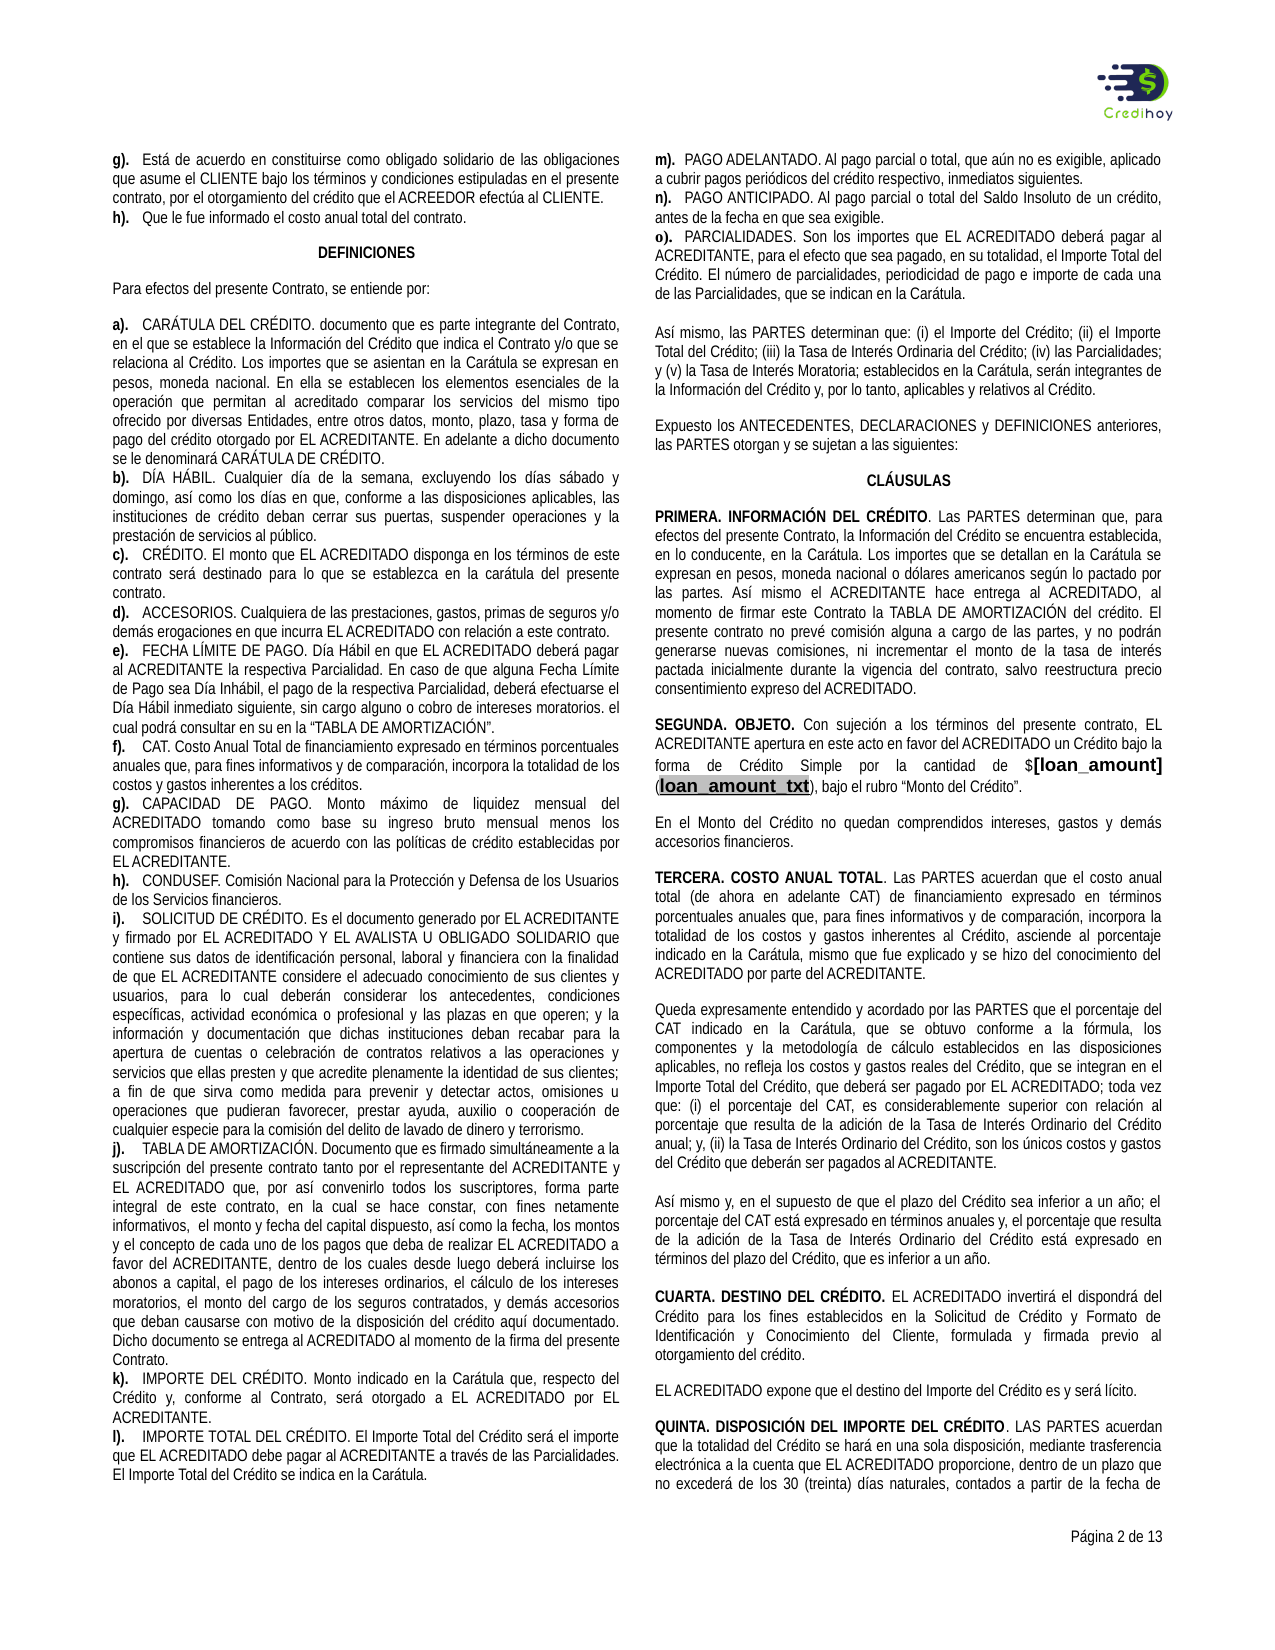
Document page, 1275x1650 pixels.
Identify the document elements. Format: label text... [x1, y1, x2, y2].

list CAPACIDAD DE PAGO. Monto máximo de liquidez mensual del ACREDITADO tomando como base su ingreso bruto mensual menos los compromisos financieros de acuerdo con las políticas de crédito establecidas por EL ACREDITANTE. [112, 794, 620, 871]
list Está de acuerdo en constituirse como obligado solidario de las obligaciones que asume el CLIENTE bajo los términos y condiciones estipuladas en el presente contrato, por el otorgamiento del crédito que el ACREEDOR efectúa al CLIENTE. [112, 150, 620, 207]
text En el Monto del Crédito no quedan comprendidos intereses, gastos y demás accesorios financieros. [655, 813, 1162, 851]
list IMPORTE DEL CRÉDITO. Monto indicado en la Carátula que, respecto del Crédito y, conforme al Contrato, será otorgado a EL ACREDITADO por EL ACREDITANTE. [112, 1369, 620, 1427]
list DÍA HÁBIL. Cualquier día de la semana, excluyendo los días sábado y domingo, así como los días en que, conforme a las disposiciones aplicables, las instituciones de crédito deban cerrar sus puertas, suspender operaciones y la prestación de servicios al público. [112, 468, 620, 545]
text CLÁUSULAS [655, 471, 1162, 490]
list PARCIALIDADES. Son los importes que EL ACREDITADO deberá pagar al ACREDITANTE, para el efecto que sea pagado, en su totalidad, el Importe Total del Crédito. El número de parcialidades, periodicidad de pago e importe de cada una de las Parcialidades, que se indican en la Carátula. [655, 227, 1162, 303]
list SOLICITUD DE CRÉDITO. Es el documento generado por EL ACREDITANTE y firmado por EL ACREDITADO Y EL AVALISTA U OBLIGADO SOLIDARIO que contiene sus datos de identificación personal, laboral y financiera con la finalidad de que EL ACREDITANTE considere el adecuado conocimiento de sus clientes y usuarios, para lo cual deberán considerar los antecedentes, condiciones específicas, actividad económica o profesional y las plazas en que operen; y la información y documentación que dichas instituciones deban recabar para la apertura de cuentas o celebración de contratos relativos a las operaciones y servicios que ellas presten y que acredite plenamente la identidad de sus clientes; a fin de que sirva como medida para prevenir y detectar actos, omisiones u operaciones que pudieran favorecer, prestar ayuda, auxilio o cooperación de cualquier especie para la comisión del delito de lavado de dinero y terrorismo. [112, 909, 620, 1139]
list Que le fue informado el costo anual total del contrato. [112, 207, 620, 227]
list CAT. Costo Anual Total de financiamiento expresado en términos porcentuales anuales que, para fines informativos y de comparación, incorpora la totalidad de los costos y gastos inherentes a los créditos. [112, 737, 620, 794]
list PAGO ANTICIPADO. Al pago parcial o total del Saldo Insoluto de un crédito, antes de la fecha en que sea exigible. [655, 188, 1162, 227]
list TABLA DE AMORTIZACIÓN. Documento que es firmado simultáneamente a la suscripción del presente contrato tanto por el representante del ACREDITANTE y EL ACREDITADO que, por así convenirlo todos los suscriptores, forma parte integral de este contrato, en la cual se hace constar, con fines netamente informativos, el monto y fecha del capital dispuesto, así como la fecha, los montos y el concepto de cada uno de los pagos que deba de realizar EL ACREDITADO a favor del ACREDITANTE, dentro de los cuales desde luego deberá incluirse los abonos a capital, el pago de los intereses ordinarios, el cálculo de los intereses moratorios, el monto del cargo de los seguros contratados, y demás accesorios que deban causarse con motivo de la disposición del crédito aquí documentado. Dicho documento se entrega al ACREDITADO al momento de la firma del presente Contrato. [112, 1139, 620, 1369]
list PAGO ADELANTADO. Al pago parcial o total, que aún no es exigible, aplicado a cubrir pagos periódicos del crédito respectivo, inmediatos siguientes. [655, 150, 1162, 188]
text Queda expresamente entendido y acordado por las PARTES que el porcentaje del CAT indicado en la Carátula, que se obtuvo conforme a la fórmula, los componentes y la metodología de cálculo establecidos en las disposiciones aplicables, no refleja los costos y gastos reales del Crédito, que se integran en el Importe Total del Crédito, que deberá ser pagado por EL ACREDITADO; toda vez que: (i) el porcentaje del CAT, es considerablemente superior con relación al porcentaje que resulta de la adición de la Tasa de Interés Ordinario del Crédito anual; y, (ii) la Tasa de Interés Ordinario del Crédito, son los únicos costos y gastos del Crédito que deberán ser pagados al ACREDITANTE. [655, 1000, 1162, 1172]
text Expuesto los ANTECEDENTES, DECLARACIONES y DEFINICIONES anteriores, las PARTES otorgan y se sujetan a las siguientes: [655, 416, 1162, 454]
list IMPORTE TOTAL DEL CRÉDITO. El Importe Total del Crédito será el importe que EL ACREDITADO debe pagar al ACREDITANTE a través de las Parcialidades. El Importe Total del Crédito se indica en la Carátula. [112, 1427, 620, 1484]
text Para efectos del presente Contrato, se entiende por: [112, 279, 620, 298]
list CARÁTULA DEL CRÉDITO. documento que es parte integrante del Contrato, en el que se establece la Información del Crédito que indica el Contrato y/o que se relaciona al Crédito. Los importes que se asientan en la Carátula se expresan en pesos, moneda nacional. En ella se establecen los elementos esenciales de la operación que permitan al acreditado comparar los servicios del mismo tipo ofrecido por diversas Entidades, entre otros datos, monto, plazo, tasa y forma de pago del crédito otorgado por EL ACREDITANTE. En adelante a dicho documento se le denominará CARÁTULA DE CRÉDITO. [112, 315, 620, 468]
list ACCESORIOS. Cualquiera de las prestaciones, gastos, primas de seguros y/o demás erogaciones en que incurra EL ACREDITADO con relación a este contrato. [112, 602, 620, 641]
text QUINTA. DISPOSICIÓN DEL IMPORTE DEL CRÉDITO. LAS PARTES acuerdan que la totalidad del Crédito se hará en una sola disposición, mediante trasferencia electrónica a la cuenta que EL ACREDITADO proporcione, dentro de un plazo que no excederá de los 30 (treinta) días naturales, contados a partir de la fecha de [655, 1416, 1162, 1493]
picture [1097, 64, 1173, 121]
list FECHA LÍMITE DE PAGO. Día Hábil en que EL ACREDITADO deberá pagar al ACREDITANTE la respectiva Parcialidad. En caso de que alguna Fecha Límite de Pago sea Día Inhábil, el pago de la respectiva Parcialidad, deberá efectuarse el Día Hábil inmediato siguiente, sin cargo alguno o cobro de intereses moratorios. el cual podrá consultar en su en la “TABLA DE AMORTIZACIÓN”. [112, 641, 620, 737]
list CONDUSEF. Comisión Nacional para la Protección y Defensa de los Usuarios de los Servicios financieros. [112, 871, 620, 909]
text SEGUNDA. OBJETO. Con sujeción a los términos del presente contrato, EL ACREDITANTE apertura en este acto en favor del ACREDITADO un Crédito bajo la forma de Crédito Simple por la cantidad de $[loan_amount] (loan_amount_txt), bajo el rubro “Monto del Crédito”. [655, 715, 1162, 796]
text PRIMERA. INFORMACIÓN DEL CRÉDITO. Las PARTES determinan que, para efectos del presente Contrato, la Información del Crédito se encuentra establecida, en lo conducente, en la Carátula. Los importes que se detallan en la Carátula se expresan en pesos, moneda nacional o dólares americanos según lo pactado por las partes. Así mismo el ACREDITANTE hace entrega al ACREDITADO, al momento de firmar este Contrato la TABLA DE AMORTIZACIÓN del crédito. El presente contrato no prevé comisión alguna a cargo de las partes, y no podrán generarse nuevas comisiones, ni incrementar el monto de la tasa de interés pactada inicialmente durante la vigencia del contrato, salvo reestructura precio consentimiento expreso del ACREDITADO. [655, 507, 1162, 698]
list Así mismo, las PARTES determinan que: (i) el Importe del Crédito; (ii) el Importe Total del Crédito; (iii) la Tasa de Interés Ordinaria del Crédito; (iv) las Parcialidades; y (v) la Tasa de Interés Moratoria; establecidos en la Carátula, serán integrantes de la Información del Crédito y, por lo tanto, aplicables y relativos al Crédito. [655, 322, 1162, 399]
text Así mismo y, en el supuesto de que el plazo del Crédito sea inferior a un año; el porcentaje del CAT está expresado en términos anuales y, el porcentaje que resulta de la adición de la Tasa de Interés Ordinario del Crédito está expresado en términos del plazo del Crédito, que es inferior a un año. [655, 1191, 1162, 1268]
text EL ACREDITADO expone que el destino del Importe del Crédito es y será lícito. [655, 1381, 1162, 1400]
text DEFINICIONES [112, 243, 620, 262]
text CUARTA. DESTINO DEL CRÉDITO. EL ACREDITADO invertirá el dispondrá del Crédito para los fines establecidos en la Solicitud de Crédito y Formato de Identificación y Conocimiento del Cliente, formulada y firmada previo al otorgamiento del crédito. [655, 1287, 1162, 1364]
list CRÉDITO. El monto que EL ACREDITADO disponga en los términos de este contrato será destinado para lo que se establezca en la carátula del presente contrato. [112, 545, 620, 602]
text TERCERA. COSTO ANUAL TOTAL. Las PARTES acuerdan que el costo anual total (de ahora en adelante CAT) de financiamiento expresado en términos porcentuales anuales que, para fines informativos y de comparación, incorpora la totalidad de los costos y gastos inherentes al Crédito, asciende al porcentaje indicado en la Carátula, mismo que fue explicado y se hizo del conocimiento del ACREDITADO por parte del ACREDITANTE. [655, 868, 1162, 983]
